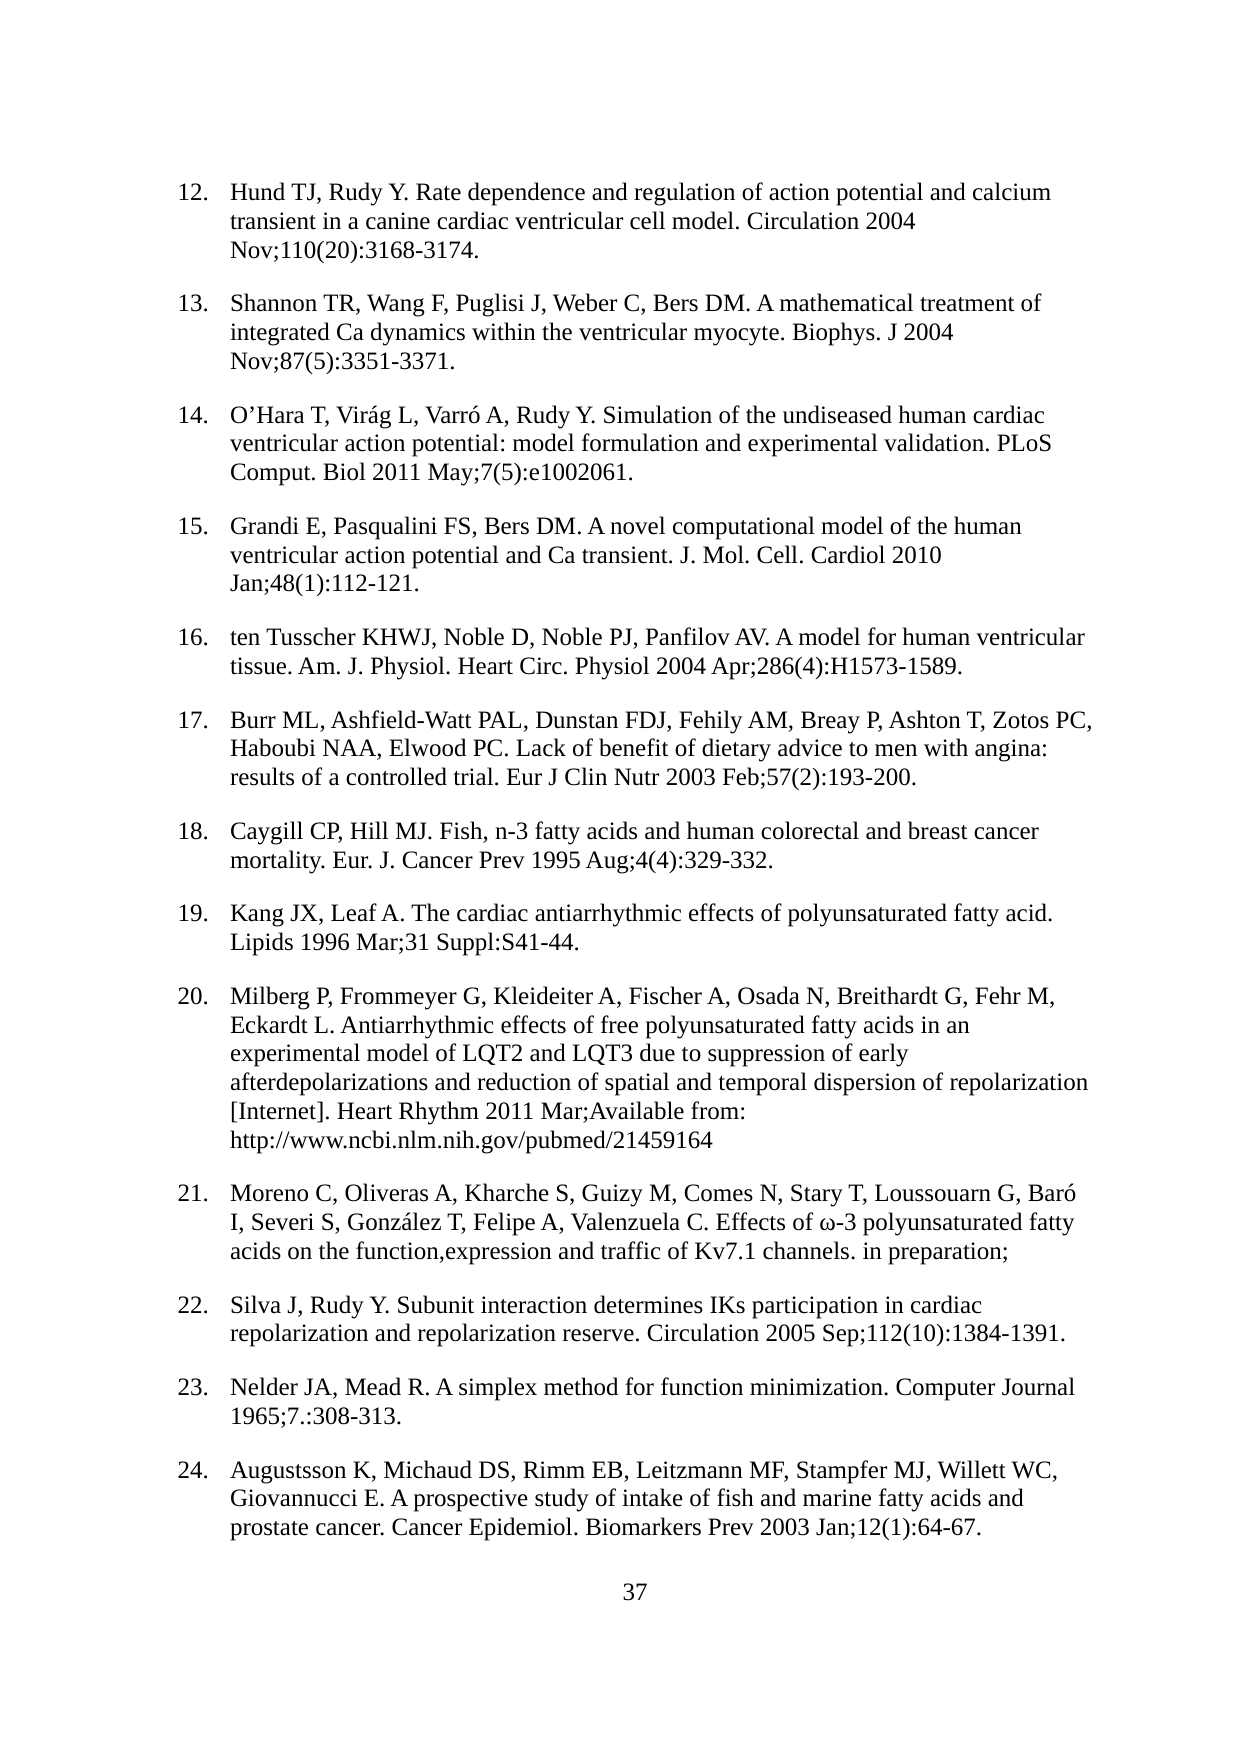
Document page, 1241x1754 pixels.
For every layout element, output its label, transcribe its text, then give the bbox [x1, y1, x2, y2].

text 20. Milberg P, Frommeyer G, Kleideiter A, Fischer A, Osada N, Breithardt G, Fehr M, Eckardt L. Antiarrhythmic effects of free polyunsaturated fatty acids in an experimental model of LQT2 and LQT3 due to suppression of early afterdepolarizations and reduction of spatial and temporal dispersion of repolarization [Internet]. Heart Rhythm 2011 Mar;Available from: http://www.ncbi.nlm.nih.gov/pubmed/21459164 [177, 981, 1093, 1153]
text 15. Grandi E, Pasqualini FS, Bers DM. A novel computational model of the human ventricular action potential and Ca transient. J. Mol. Cell. Cardiol 2010 Jan;48(1):112-121. [177, 511, 1093, 597]
text 16. ten Tusscher KHWJ, Noble D, Noble PJ, Panfilov AV. A model for human ventricular tissue. Am. J. Physiol. Heart Circ. Physiol 2004 Apr;286(4):H1573-1589. [177, 622, 1093, 680]
text 23. Nelder JA, Mead R. A simplex method for function minimization. Computer Journal 1965;7.:308-313. [177, 1372, 1093, 1430]
text 18. Caygill CP, Hill MJ. Fish, n-3 fatty acids and human colorectal and breast cancer mortality. Eur. J. Cancer Prev 1995 Aug;4(4):329-332. [177, 816, 1093, 873]
text 12. Hund TJ, Rudy Y. Rate dependence and regulation of action potential and calcium transient in a canine cardiac ventricular cell model. Circulation 2004 Nov;110(20):3168-3174. [177, 177, 1093, 263]
text 22. Silva J, Rudy Y. Subunit interaction determines IKs participation in cardiac repolarization and repolarization reserve. Circulation 2005 Sep;112(10):1384-1391. [177, 1290, 1093, 1347]
text 17. Burr ML, Ashfield-Watt PAL, Dunstan FDJ, Fehily AM, Breay P, Ashton T, Zotos PC, Haboubi NAA, Elwood PC. Lack of benefit of dietary advice to men with angina: results of a controlled trial. Eur J Clin Nutr 2003 Feb;57(2):193-200. [177, 705, 1093, 791]
text 21. Moreno C, Oliveras A, Kharche S, Guizy M, Comes N, Stary T, Loussouarn G, Baró I, Severi S, González T, Felipe A, Valenzuela C. Effects of ω-3 polyunsaturated fatty acids on the function,expression and traffic of Kv7.1 channels. in preparation; [177, 1178, 1093, 1265]
text 14. O’Hara T, Virág L, Varró A, Rudy Y. Simulation of the undiseased human cardiac ventricular action potential: model formulation and experimental validation. PLoS Comput. Biol 2011 May;7(5):e1002061. [177, 400, 1093, 486]
text 24. Augustsson K, Michaud DS, Rimm EB, Leitzmann MF, Stampfer MJ, Willett WC, Giovannucci E. A prospective study of intake of fish and marine fatty acids and prostate cancer. Cancer Epidemiol. Biomarkers Prev 2003 Jan;12(1):64-67. [177, 1455, 1093, 1541]
text 13. Shannon TR, Wang F, Puglisi J, Weber C, Bers DM. A mathematical treatment of integrated Ca dynamics within the ventricular myocyte. Biophys. J 2004 Nov;87(5):3351-3371. [177, 288, 1093, 375]
text 19. Kang JX, Leaf A. The cardiac antiarrhythmic effects of polyunsaturated fatty acid. Lipids 1996 Mar;31 Suppl:S41-44. [177, 898, 1093, 956]
